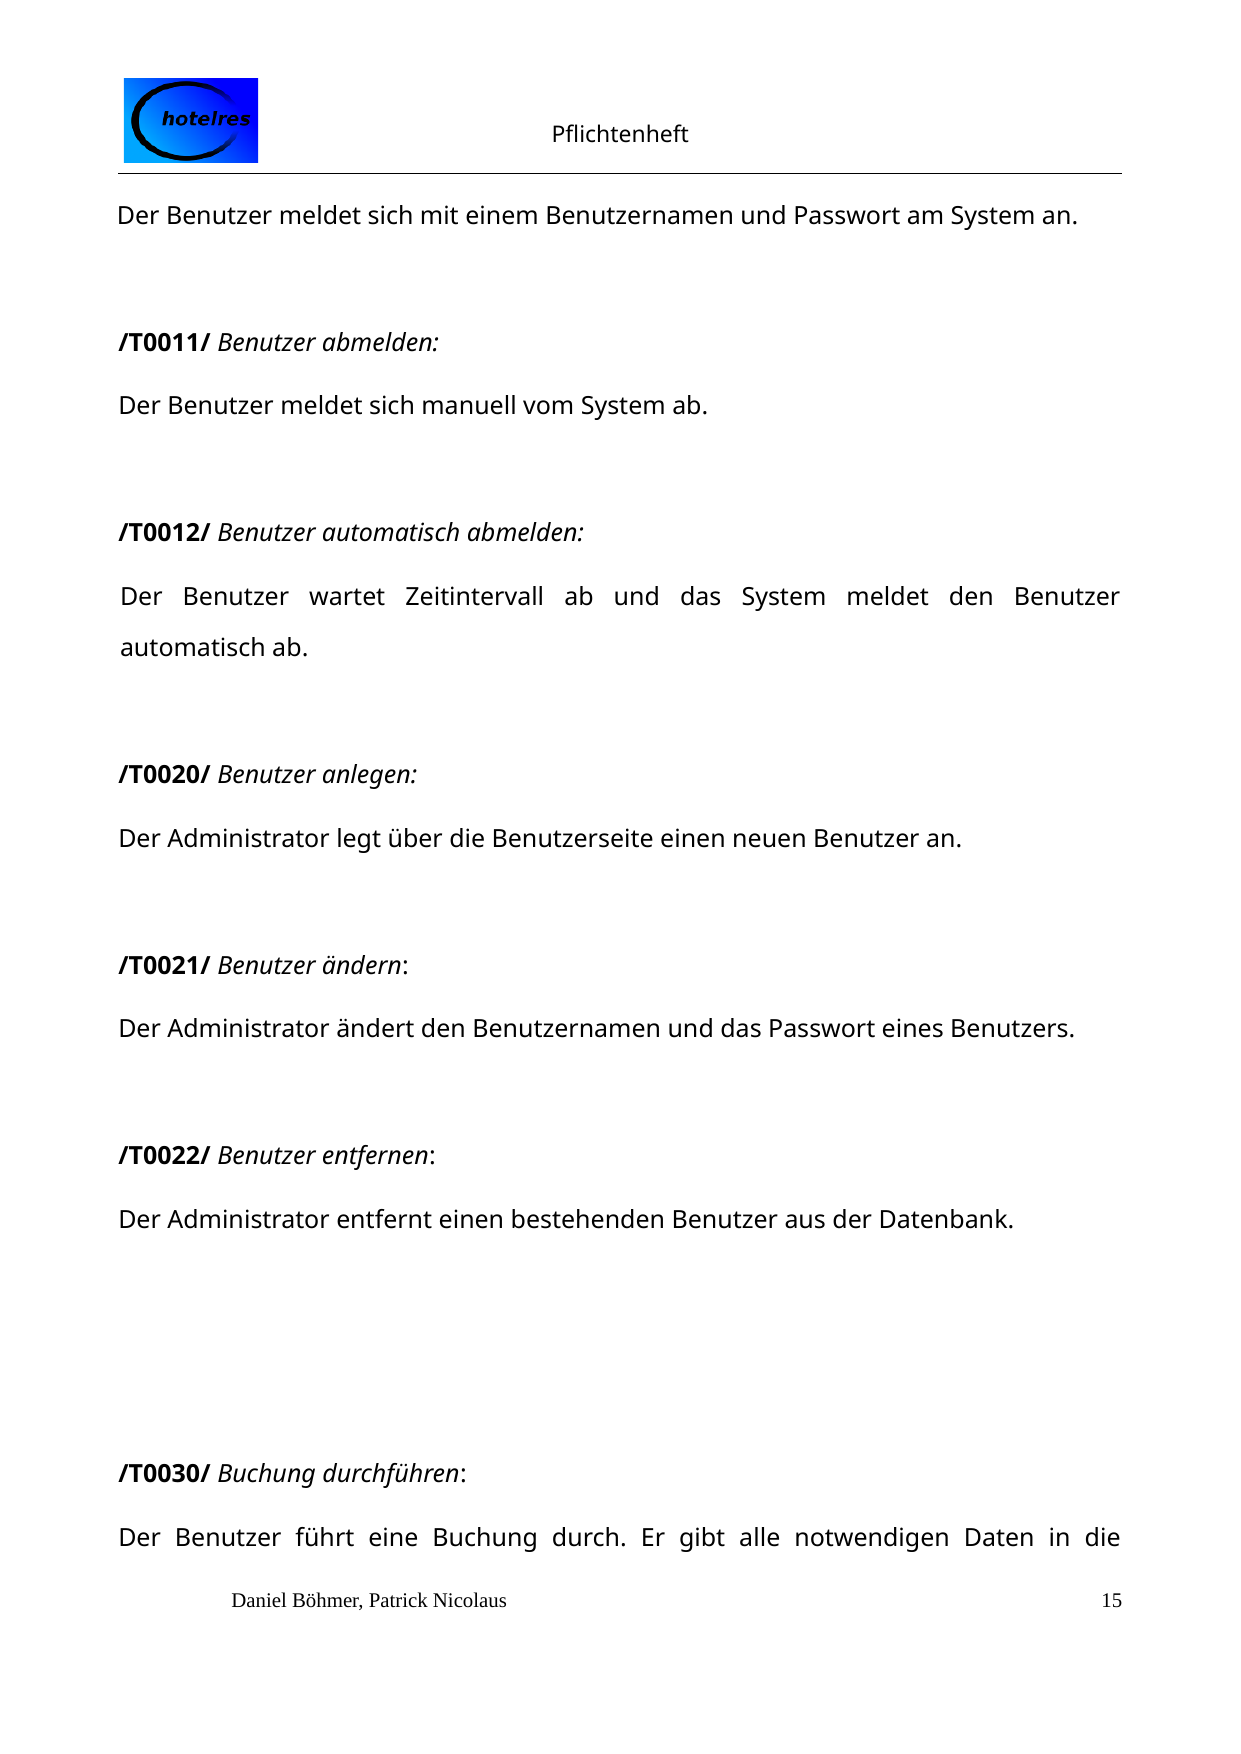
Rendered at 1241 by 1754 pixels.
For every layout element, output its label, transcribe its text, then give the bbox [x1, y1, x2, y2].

text Der Administrator entfernt einen bestehenden Benutzer aus der Datenbank. [118, 1202, 1122, 1236]
text Der Administrator ändert den Benutzernamen und das Passwort eines Benutzers. [118, 1011, 1122, 1045]
text Der Administrator legt über die Benutzerseite einen neuen Benutzer an. [118, 820, 1122, 854]
text /T0021/ Benutzer ändern: [118, 947, 1122, 981]
text /T0022/ Benutzer entfernen: [118, 1138, 1122, 1172]
text /T0011/ Benutzer abmelden: [118, 324, 1122, 358]
picture [123, 78, 259, 163]
text /T0012/ Benutzer automatisch abmelden: [118, 515, 1122, 549]
text /T0030/ Buchung durchführen: [118, 1456, 1122, 1490]
text Der Benutzer führt eine Buchung durch. Er gibt alle notwendigen Daten in die [118, 1519, 1122, 1553]
text /T0020/ Benutzer anlegen: [118, 757, 1122, 791]
text Der Benutzer meldet sich mit einem Benutzernamen und Passwort am System an. [117, 197, 1122, 231]
text Der Benutzer wartet Zeitintervall ab und das System meldet den Benutzer automatisch ab. [120, 579, 1122, 664]
text Der Benutzer meldet sich manuell vom System ab. [118, 388, 1122, 422]
